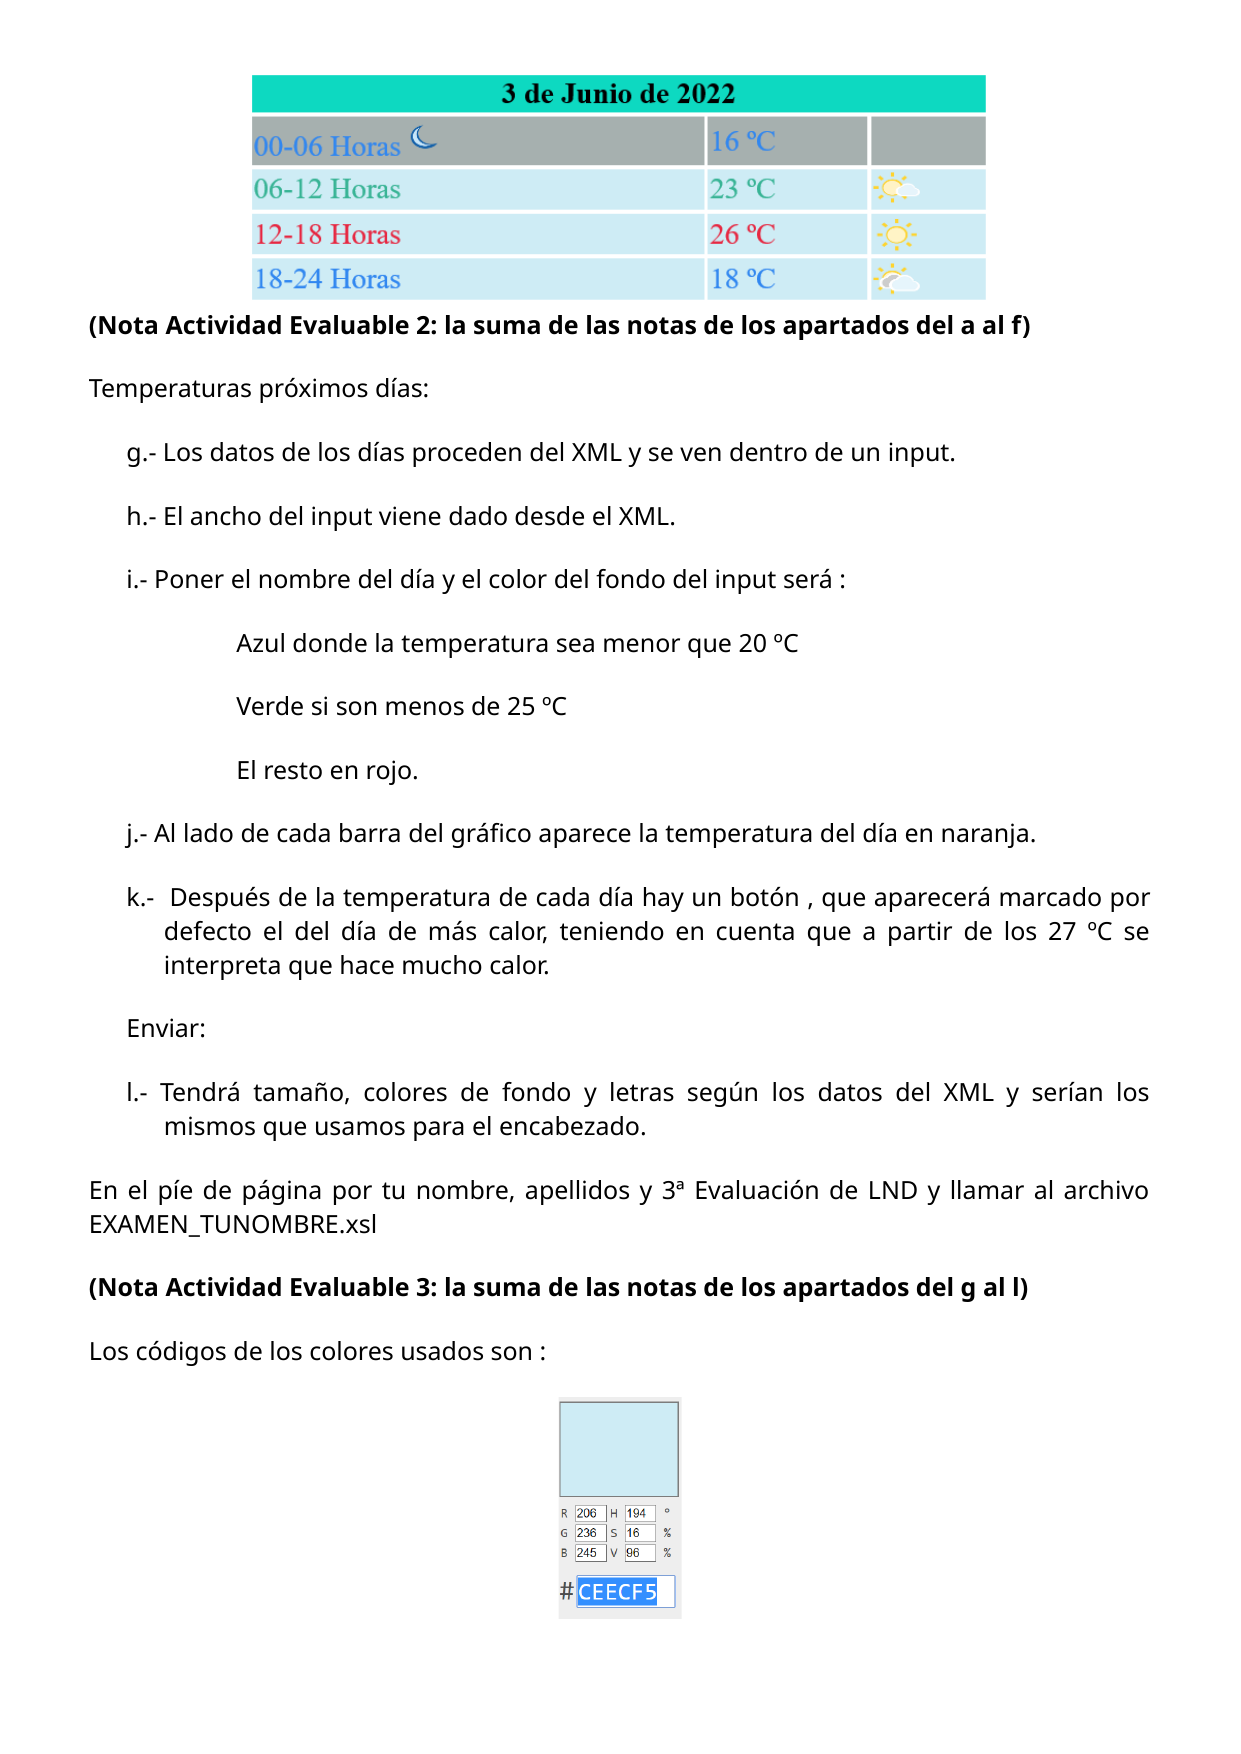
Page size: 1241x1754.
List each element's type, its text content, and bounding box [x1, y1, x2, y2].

text (Nota Actividad Evaluable 2: la suma de las notas de los apartados del a al f) [89, 71, 1152, 342]
text El resto en rojo. [126, 752, 1152, 786]
text i.- Poner el nombre del día y el color del fondo del input será : [126, 562, 1152, 596]
text Los códigos de los colores usados son : [89, 1333, 1152, 1367]
picture [558, 1397, 682, 1619]
text Azul donde la temperatura sea menor que 20 ºC [126, 625, 1152, 659]
text j.- Al lado de cada barra del gráfico aparece la temperatura del día en naranja. [126, 816, 1152, 850]
text l.- Tendrá tamaño, colores de fondo y letras según los datos del XML y serían los mismos que usamos para el encabezado. [126, 1075, 1152, 1143]
text Temperaturas próximos días: [89, 371, 1152, 405]
text k.- Después de la temperatura de cada día hay un botón , que aparecerá marcado por defecto el del día de más calor, teniendo en cuenta que a partir de los 27 ºC se interpreta que hace mucho calor. [126, 879, 1152, 982]
text Enviar: [126, 1011, 1152, 1045]
picture [248, 70, 993, 308]
text g.- Los datos de los días proceden del XML y se ven dentro de un input. [126, 435, 1152, 469]
text Verde si son menos de 25 ºC [126, 689, 1152, 723]
text (Nota Actividad Evaluable 3: la suma de las notas de los apartados del g al l) [89, 1270, 1152, 1304]
text h.- El ancho del input viene dado desde el XML. [126, 498, 1152, 532]
text En el píe de página por tu nombre, apellidos y 3ª Evaluación de LND y llamar al archivo EXAMEN_TUNOMBRE.xsl [89, 1172, 1152, 1240]
